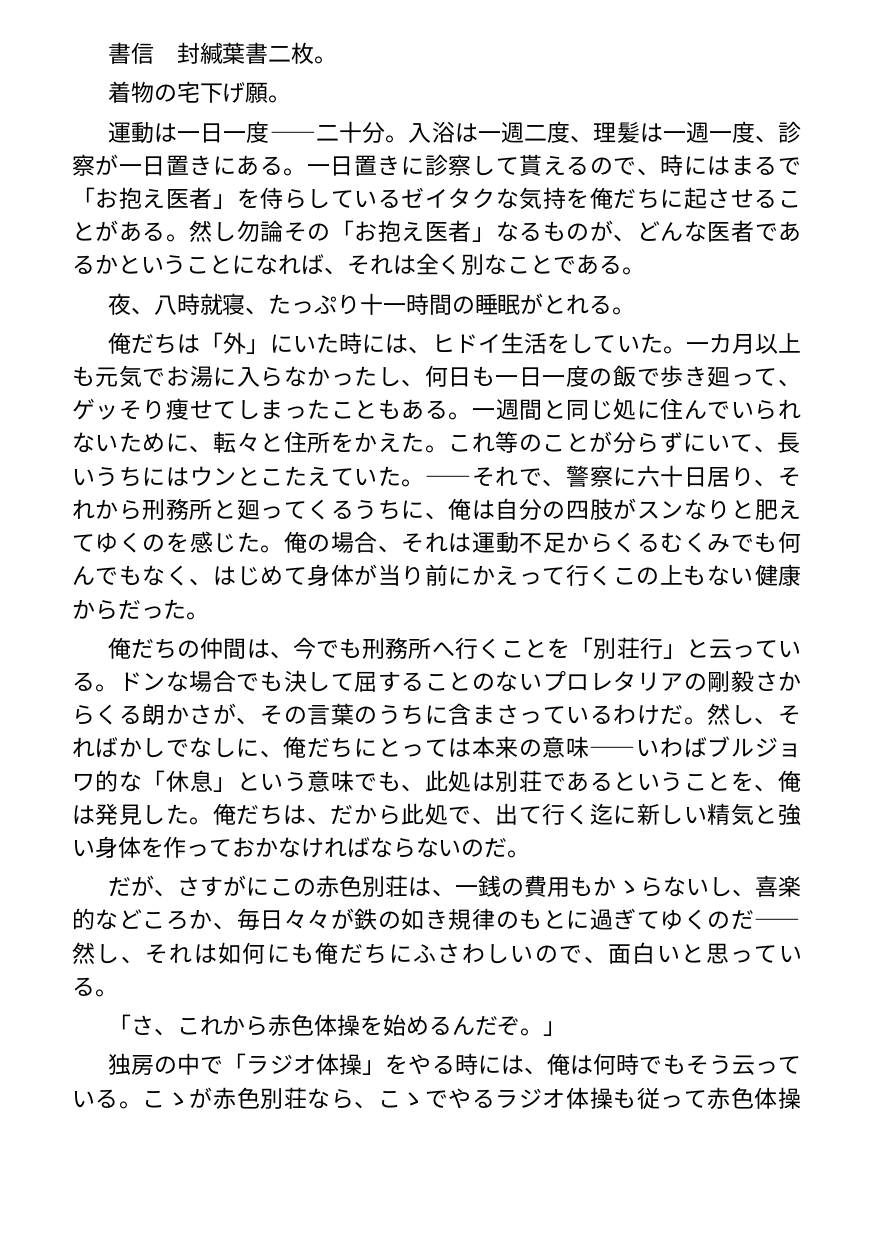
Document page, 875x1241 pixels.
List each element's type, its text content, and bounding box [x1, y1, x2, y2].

text 独房の中で「ラジオ体操」をやる時には、俺は何時でもそう云っている。こゝが赤色別荘なら、こゝでやるラジオ体操も従って赤色体操 [72, 1047, 802, 1114]
text 「さ、これから赤色体操を始めるんだぞ。」 [72, 1008, 802, 1041]
text だが、さすがにこの赤色別荘は、一銭の費用もかゝらないし、喜楽的などころか、毎日々々が鉄の如き規律のもとに過ぎてゆくのだ――然し、それは如何にも俺だちにふさわしいので、面白いと思っている。 [72, 869, 802, 1002]
text 俺だちの仲間は、今でも刑務所へ行くことを「別荘行」と云っている。ドンな場合でも決して屈することのないプロレタリアの剛毅さからくる朗かさが、その言葉のうちに含まさっているわけだ。然し、そればかしでなしに、俺だちにとっては本来の意味――いわばブルジョワ的な「休息」という意味でも、此処は別荘であるということを、俺は発見した。俺だちは、だから此処で、出て行く迄に新しい精気と強い身体を作っておかなければならないのだ。 [72, 631, 802, 863]
text 運動は一日一度――二十分。入浴は一週二度、理髪は一週一度、診察が一日置きにある。一日置きに診察して貰えるので、時にはまるで「お抱え医者」を侍らしているゼイタクな気持を俺だちに起させることがある。然し勿論その「お抱え医者」なるものが、どんな医者であるかということになれば、それは全く別なことである。 [72, 114, 802, 281]
text 夜、八時就寝、たっぷり十一時間の睡眠がとれる。 [72, 286, 802, 320]
text 俺だちは「外」にいた時には、ヒドイ生活をしていた。一カ月以上も元気でお湯に入らなかったし、何日も一日一度の飯で歩き廻って、ゲッそり痩せてしまったこともある。一週間と同じ処に住んでいられないために、転々と住所をかえた。これ等のことが分らずにいて、長いうちにはウンとこたえていた。――それで、警察に六十日居り、それから刑務所と廻ってくるうちに、俺は自分の四肢がスンなりと肥えてゆくのを感じた。俺の場合、それは運動不足からくるむくみでも何んでもなく、はじめて身体が当り前にかえって行くこの上もない健康からだった。 [72, 326, 802, 625]
text 着物の宅下げ願。 [72, 75, 802, 108]
text 書信 封緘葉書二枚。 [72, 36, 802, 69]
